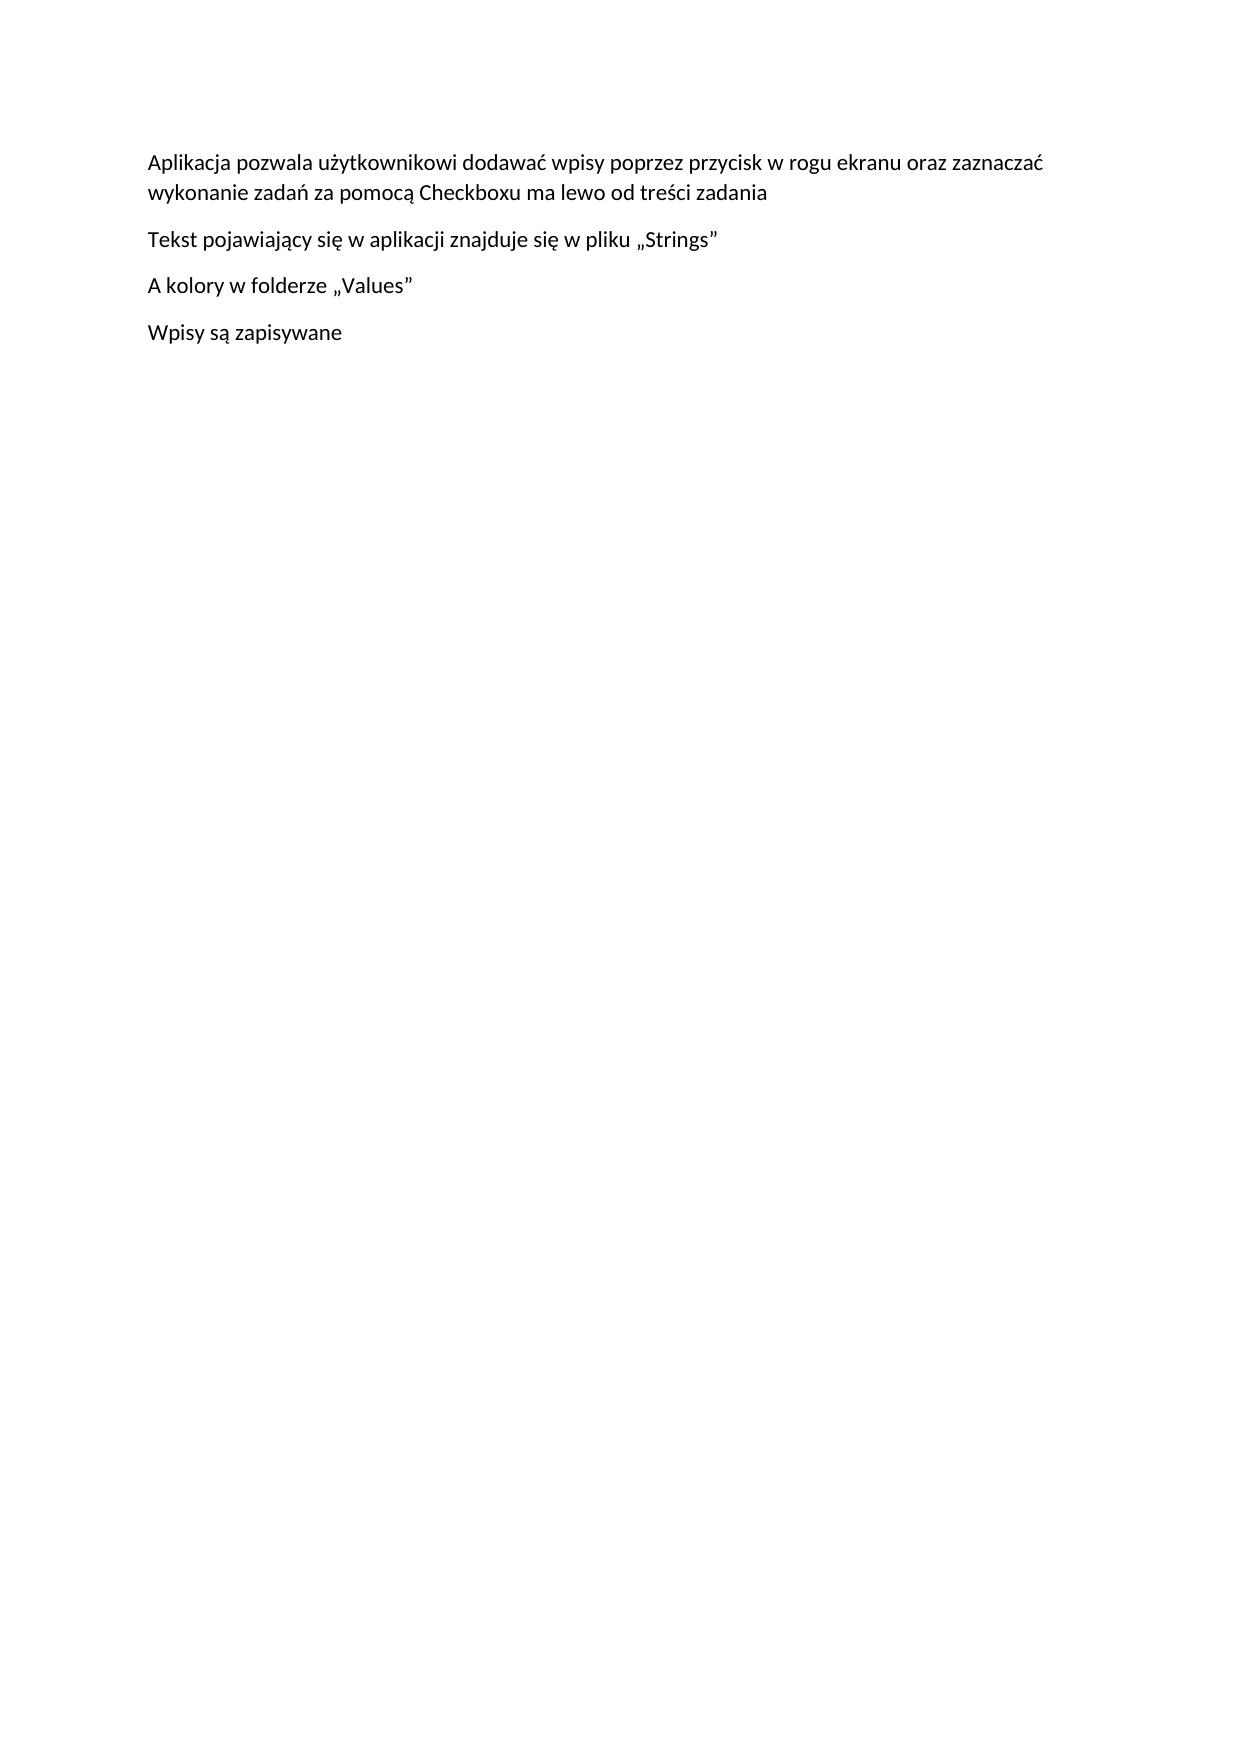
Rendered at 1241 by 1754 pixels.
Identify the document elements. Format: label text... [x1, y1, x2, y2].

text Wpisy są zapisywane [148, 318, 1093, 346]
text Aplikacja pozwala użytkownikowi dodawać wpisy poprzez przycisk w rogu ekranu oraz zaznaczać wykonanie zadań za pomocą Checkboxu ma lewo od treści zadania [148, 148, 1093, 206]
text Tekst pojawiający się w aplikacji znajduje się w pliku „Strings” [148, 225, 1093, 253]
text A kolory w folderze „Values” [148, 272, 1093, 299]
